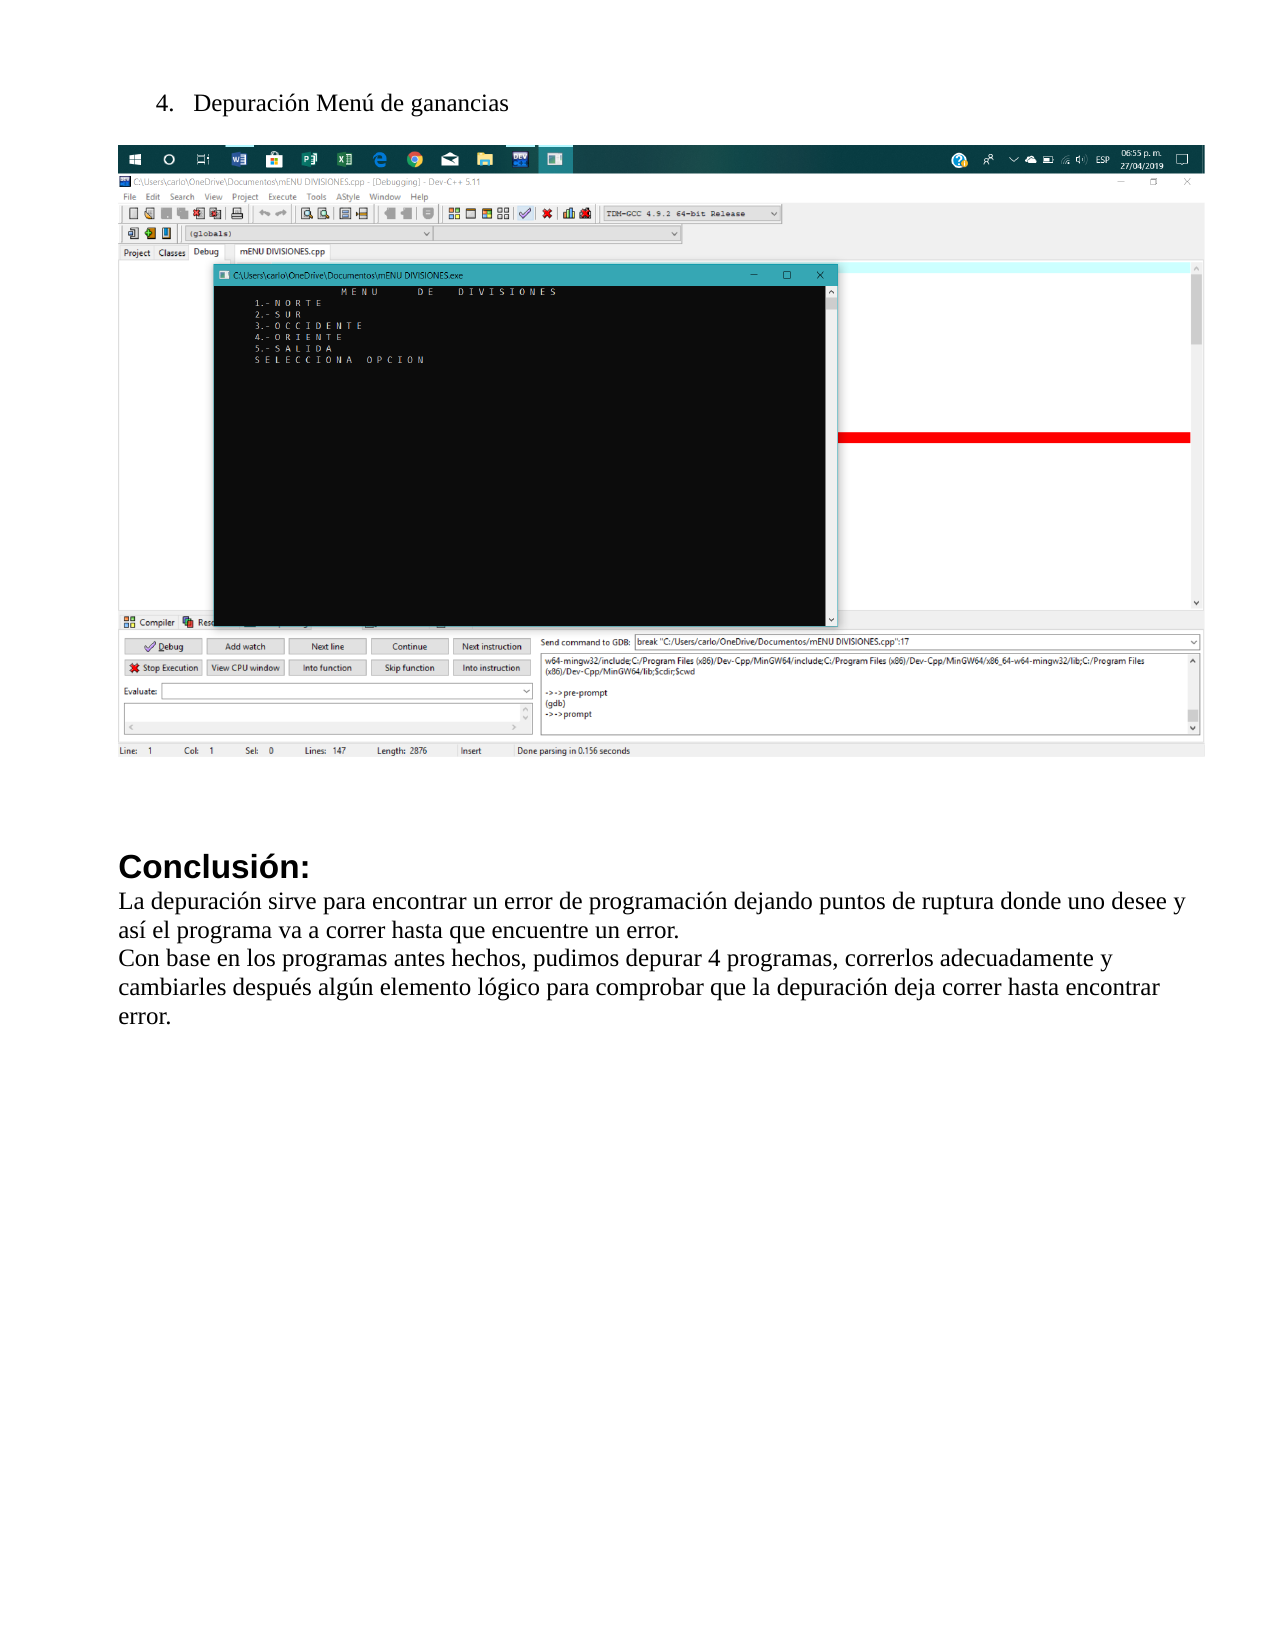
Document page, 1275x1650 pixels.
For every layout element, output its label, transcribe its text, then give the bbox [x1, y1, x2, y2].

text La depuración sirve para encontrar un error de programación dejando puntos de ruptura donde uno desee y así el programa va a correr hasta que encuentre un error. [118, 886, 1205, 943]
list Depuración Menú de ganancias [156, 88, 1205, 117]
text Con base en los programas antes hechos, pudimos depurar 4 programas, correrlos adecuadamente y cambiarles después algún elemento lógico para comprobar que la depuración deja correr hasta encontrar error. [118, 943, 1205, 1030]
text Conclusión: [118, 848, 1205, 886]
